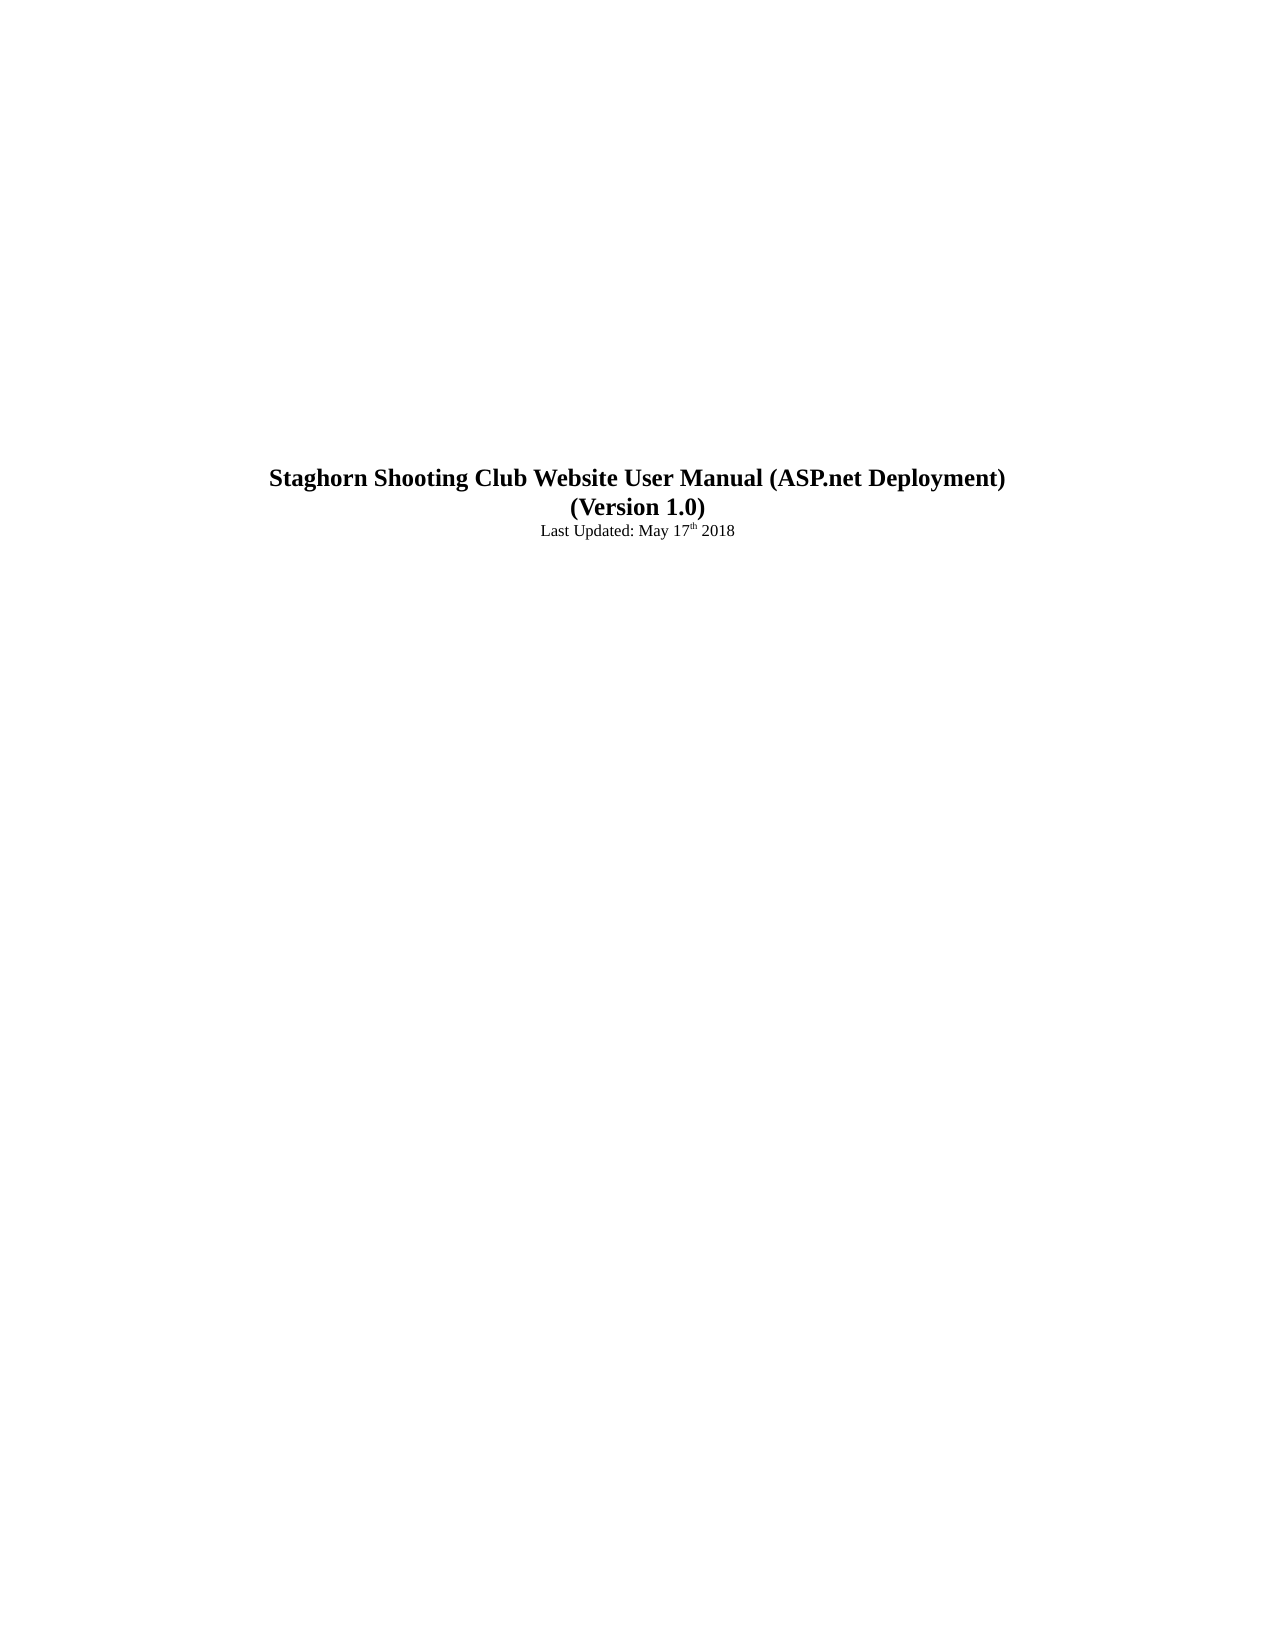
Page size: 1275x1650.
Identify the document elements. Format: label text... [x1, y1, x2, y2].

text Staghorn Shooting Club Website User Manual (ASP.net Deployment) [118, 118, 1157, 492]
text Last Updated: May 17th 2018 [118, 521, 1157, 540]
text (Version 1.0) [118, 492, 1157, 521]
